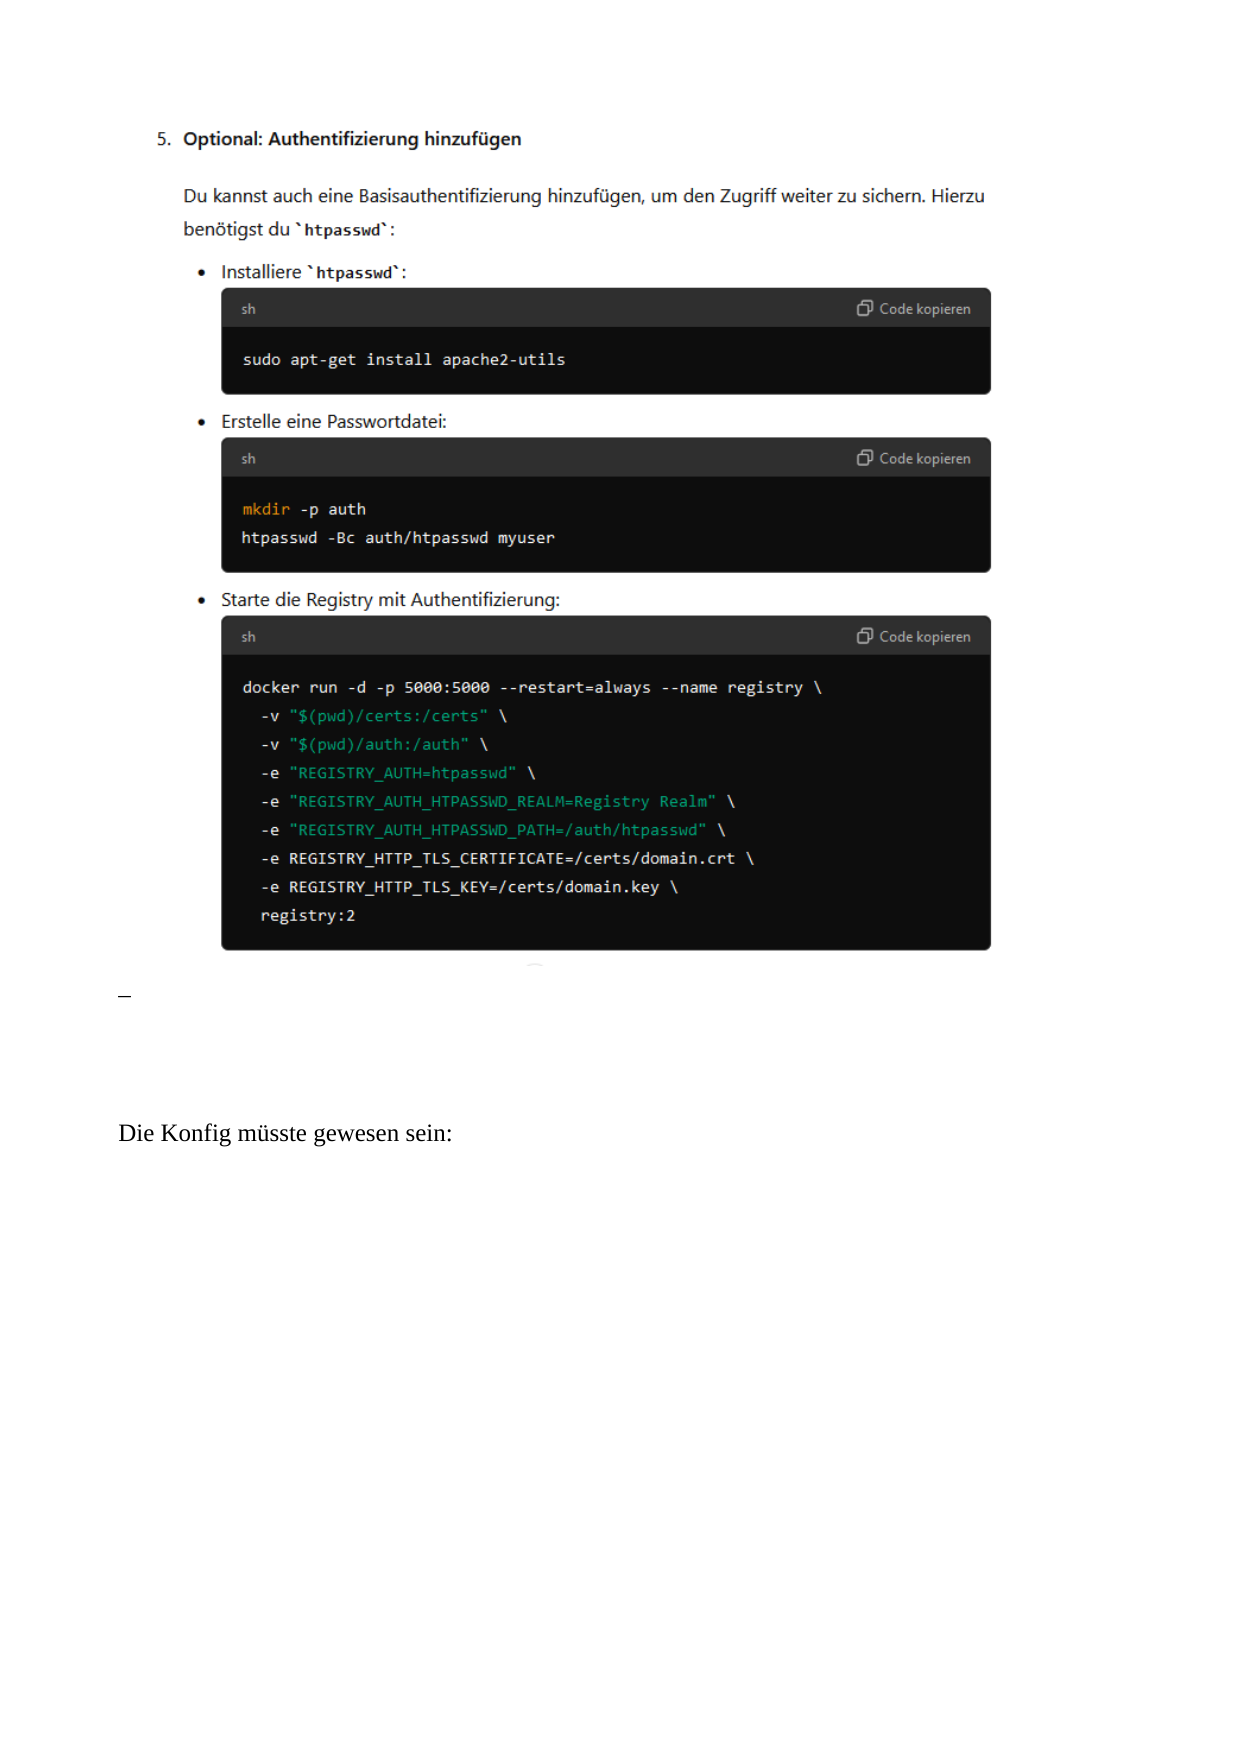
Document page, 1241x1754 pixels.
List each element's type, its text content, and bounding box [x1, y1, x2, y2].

picture [118, 118, 1123, 966]
text _ [118, 966, 1122, 1000]
text Die Konfig müsste gewesen sein: [118, 1118, 1122, 1147]
